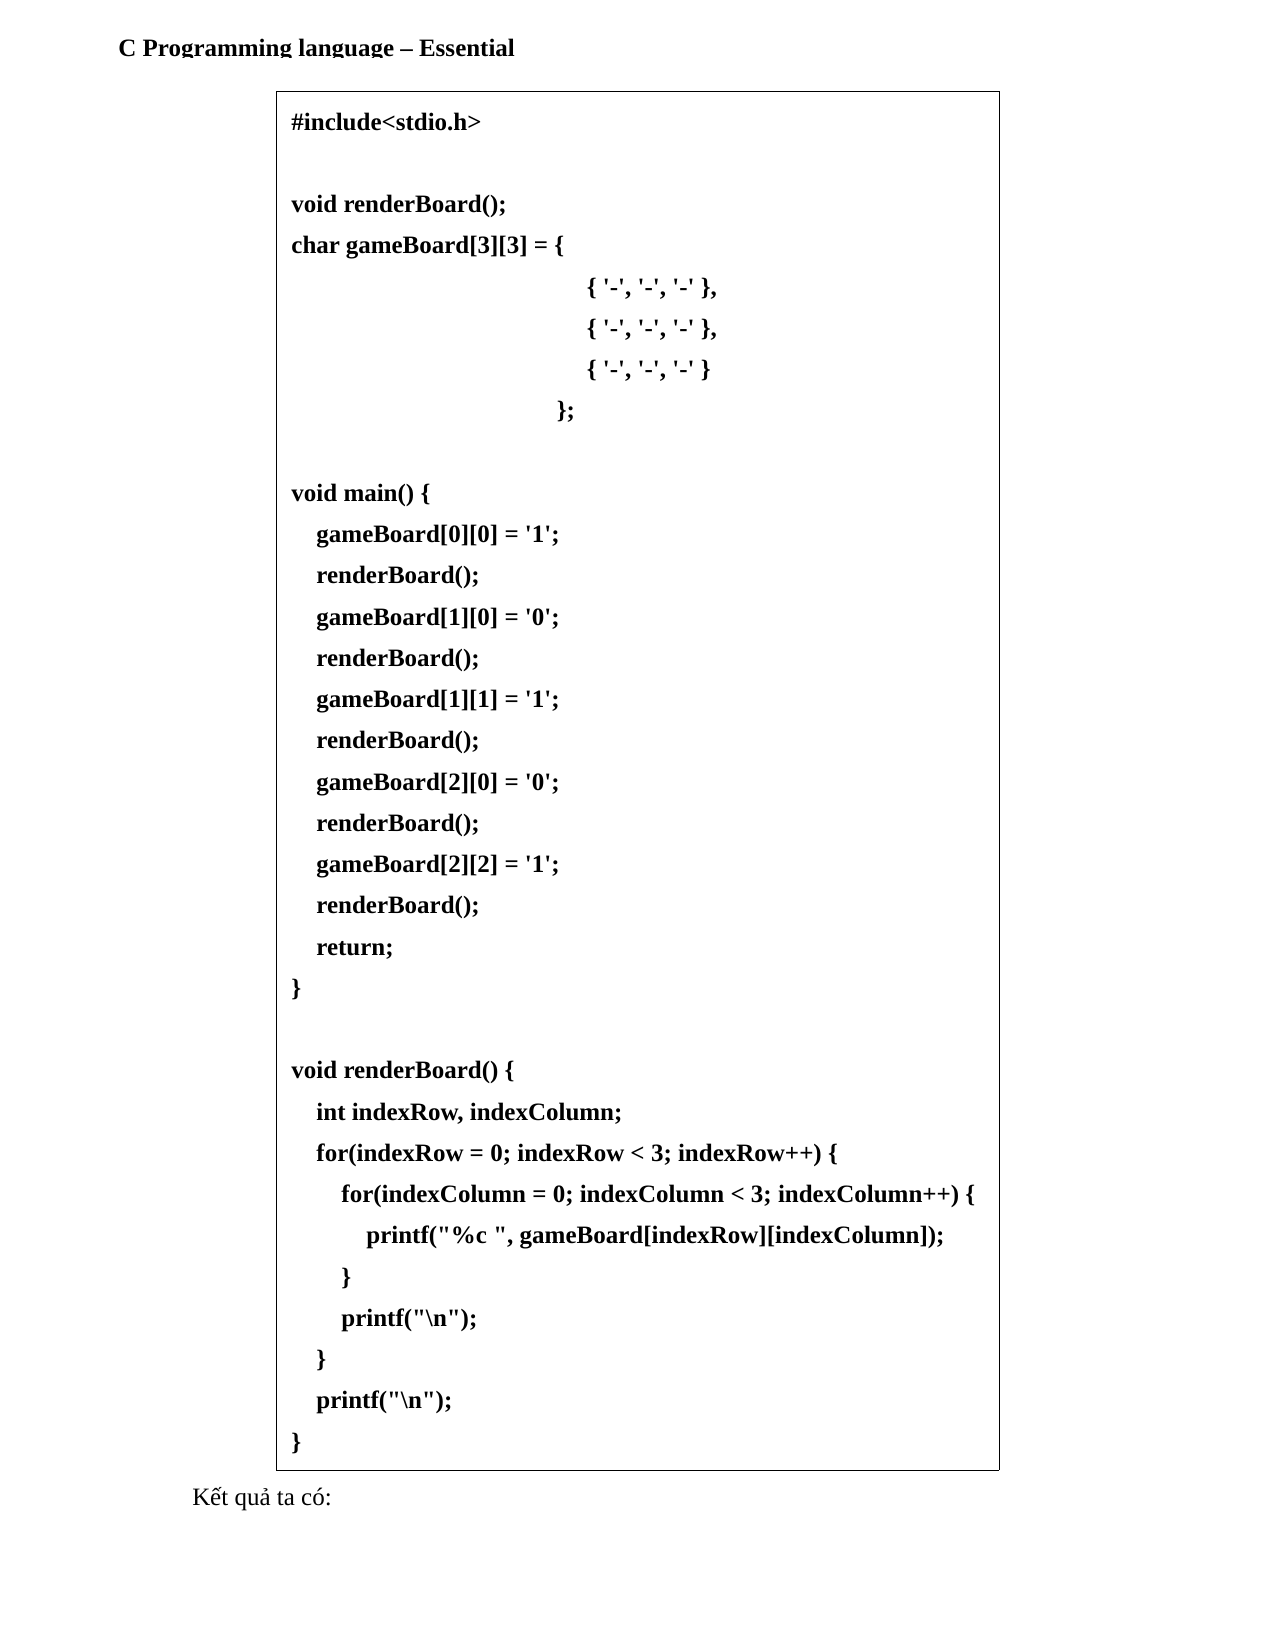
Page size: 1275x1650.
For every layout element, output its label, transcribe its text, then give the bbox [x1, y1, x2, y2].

text renderBoard(); [291, 890, 984, 919]
text char gameBoard[3][3] = { [291, 230, 984, 259]
text gameBoard[2][0] = '0'; [291, 767, 984, 795]
text #include<stdio.h> [291, 107, 984, 135]
text void renderBoard() { [291, 1055, 984, 1084]
text printf("\n"); [291, 1303, 984, 1332]
text return; [291, 932, 984, 960]
text gameBoard[2][2] = '1'; [291, 849, 984, 878]
text { '-', '-', '-' }, [291, 313, 984, 342]
text { '-', '-', '-' }, [291, 272, 984, 300]
text printf("\n"); [291, 1385, 984, 1414]
text for(indexColumn = 0; indexColumn < 3; indexColumn++) { [291, 1179, 984, 1208]
text renderBoard(); [291, 643, 984, 672]
text }; [291, 395, 984, 424]
text { '-', '-', '-' } [291, 354, 984, 383]
text gameBoard[1][1] = '1'; [291, 684, 984, 713]
text renderBoard(); [291, 725, 984, 754]
text for(indexRow = 0; indexRow < 3; indexRow++) { [291, 1138, 984, 1167]
text void main() { [291, 478, 984, 507]
text } [291, 973, 984, 1002]
text } [291, 1344, 984, 1373]
text } [291, 1427, 984, 1455]
text gameBoard[0][0] = '1'; [291, 519, 984, 548]
text void renderBoard(); [291, 189, 984, 218]
text int indexRow, indexColumn; [291, 1097, 984, 1125]
text renderBoard(); [291, 560, 984, 589]
text printf("%c ", gameBoard[indexRow][indexColumn]); [291, 1220, 984, 1249]
text } [291, 1262, 984, 1290]
text gameBoard[1][0] = '0'; [291, 602, 984, 630]
text Kết quả ta có: [118, 87, 1157, 1511]
text renderBoard(); [291, 808, 984, 837]
